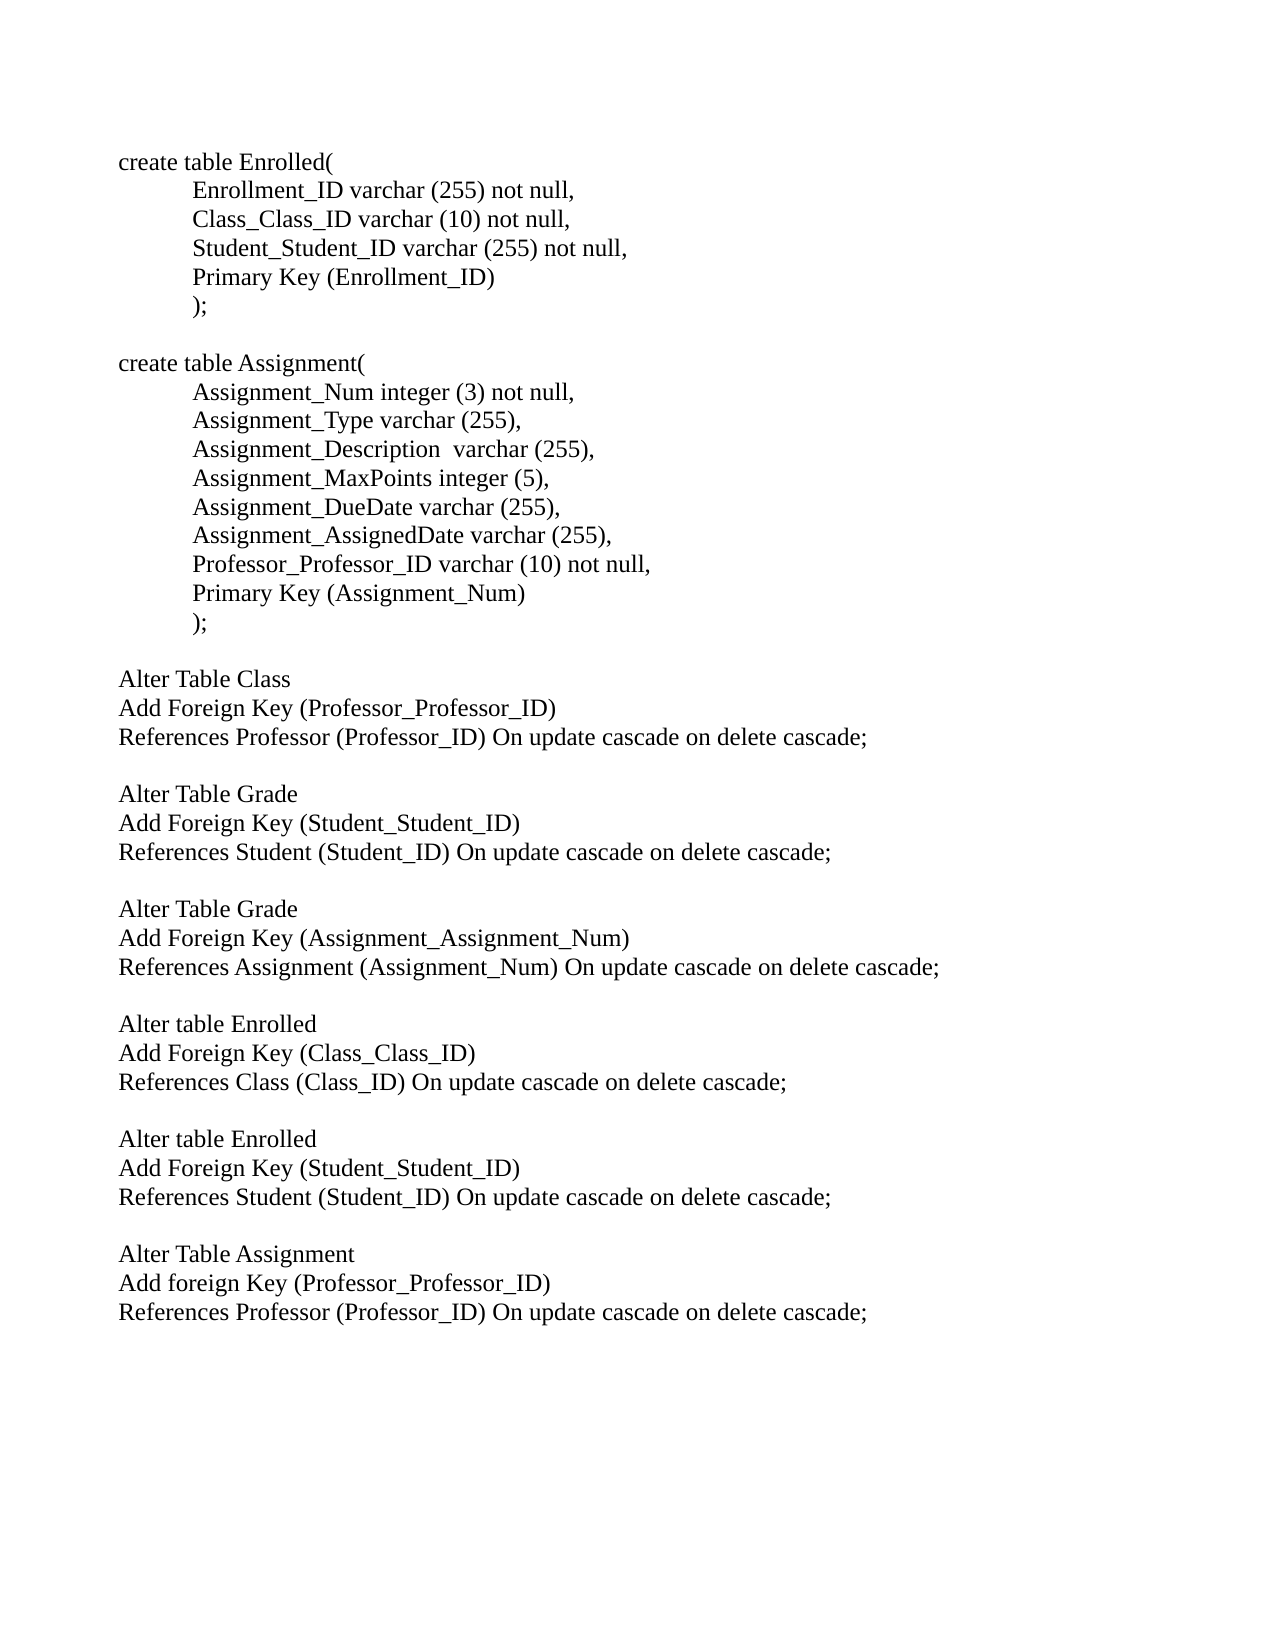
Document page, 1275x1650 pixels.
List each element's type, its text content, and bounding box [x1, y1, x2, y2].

text Alter Table Class [118, 664, 1157, 693]
text Add Foreign Key (Student_Student_ID) [118, 1153, 1157, 1182]
text Add Foreign Key (Class_Class_ID) [118, 1038, 1157, 1067]
text Add foreign Key (Professor_Professor_ID) [118, 1268, 1157, 1297]
text create table Enrolled( Enrollment_ID varchar (255) not null, Class_Class_ID varchar (10) not null, Student_Student_ID varchar (255) not null, Primary Key (Enrollment_ID) ); create table Assignment( Assignment_Num integer (3) not null, Assignment_Type varchar (255), Assignment_Description varchar (255), Assignment_MaxPoints integer (5), Assignment_DueDate varchar (255), Assignment_AssignedDate varchar (255), Professor_Professor_ID varchar (10) not null, Primary Key (Assignment_Num) ); [118, 118, 1157, 636]
text References Professor (Professor_ID) On update cascade on delete cascade; [118, 1297, 1157, 1326]
text Add Foreign Key (Student_Student_ID) [118, 808, 1157, 837]
text Add Foreign Key (Professor_Professor_ID) [118, 693, 1157, 722]
text Alter Table Assignment [118, 1239, 1157, 1268]
text References Student (Student_ID) On update cascade on delete cascade; [118, 837, 1157, 866]
text References Professor (Professor_ID) On update cascade on delete cascade; [118, 722, 1157, 751]
text Alter table Enrolled [118, 1124, 1157, 1153]
text Alter Table Grade [118, 779, 1157, 808]
text Alter table Enrolled [118, 1009, 1157, 1038]
text References Class (Class_ID) On update cascade on delete cascade; [118, 1067, 1157, 1096]
text References Assignment (Assignment_Num) On update cascade on delete cascade; [118, 952, 1157, 981]
text References Student (Student_ID) On update cascade on delete cascade; [118, 1182, 1157, 1211]
text Add Foreign Key (Assignment_Assignment_Num) [118, 923, 1157, 952]
text Alter Table Grade [118, 894, 1157, 923]
